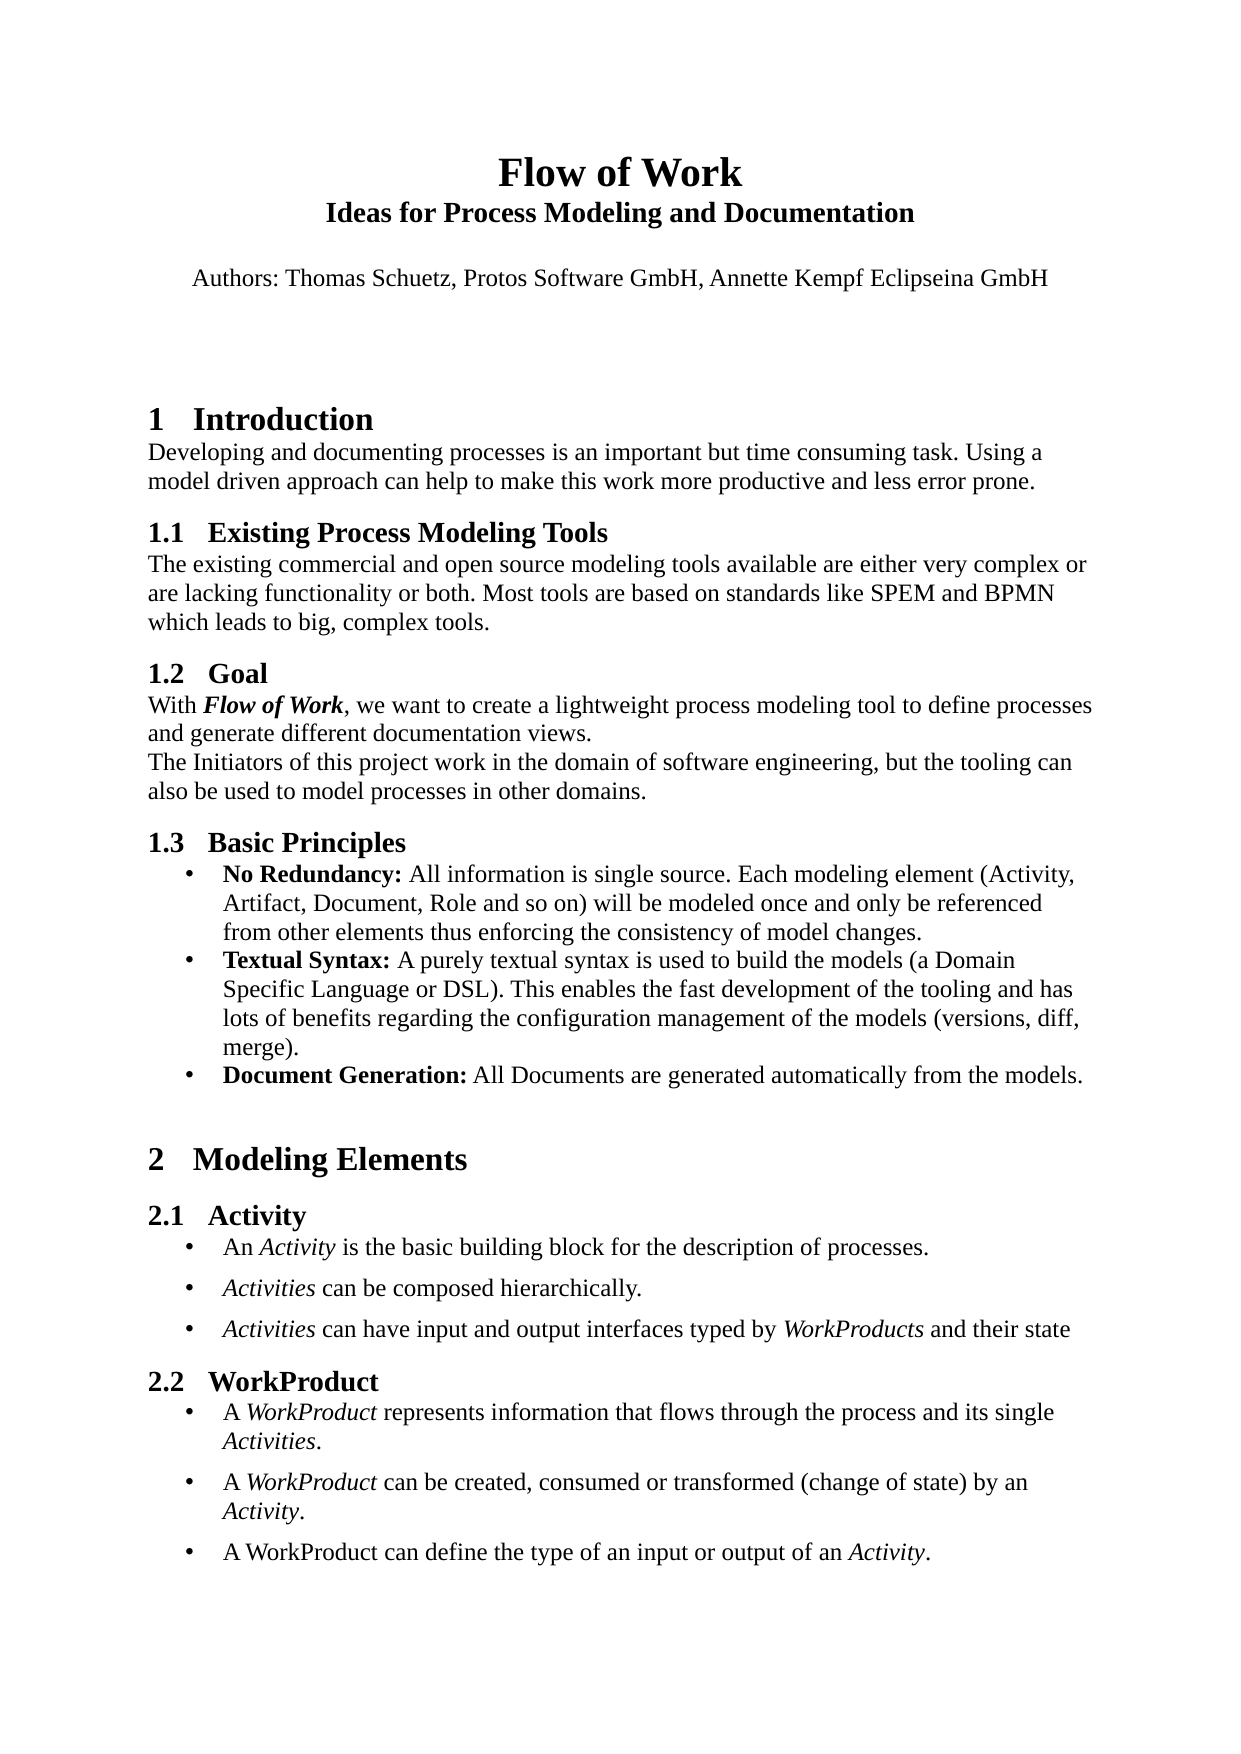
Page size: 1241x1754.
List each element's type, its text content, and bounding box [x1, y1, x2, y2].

list A WorkProduct can be created, consumed or transformed (change of state) by an Activity. [185, 1467, 1093, 1525]
subtitle Activity [148, 1198, 1093, 1232]
text With Flow of Work, we want to create a lightweight process modeling tool to define processes and generate different documentation views. [148, 690, 1093, 747]
subtitle Modeling Elements [148, 1139, 1093, 1177]
list Activities can have input and output interfaces typed by WorkProducts and their state [185, 1314, 1093, 1343]
text Ideas for Process Modeling and Documentation [148, 196, 1093, 229]
list Document Generation: All Documents are generated automatically from the models. [185, 1060, 1093, 1089]
list A WorkProduct represents information that flows through the process and its single Activities. [185, 1397, 1093, 1455]
subtitle Existing Process Modeling Tools [148, 516, 1093, 549]
list An Activity is the basic building block for the description of processes. [185, 1232, 1093, 1261]
list Textual Syntax: A purely textual syntax is used to build the models (a Domain Specific Language or DSL). This enables the fast development of the tooling and has lots of benefits regarding the configuration management of the models (versions, diff, merge). [185, 945, 1093, 1060]
subtitle Goal [148, 656, 1093, 690]
text The Initiators of this project work in the domain of software engineering, but the tooling can also be used to model processes in other domains. [148, 747, 1093, 805]
subtitle WorkProduct [148, 1364, 1093, 1397]
list No Redundancy: All information is single source. Each modeling element (Activity, Artifact, Document, Role and so on) will be modeled once and only be referenced from other elements thus enforcing the consistency of model changes. [185, 859, 1093, 945]
text Flow of Work [148, 148, 1093, 196]
list Activities can be composed hierarchically. [185, 1273, 1093, 1302]
text Developing and documenting processes is an important but time consuming task. Using a model driven approach can help to make this work more productive and less error prone. [148, 437, 1093, 495]
subtitle Basic Principles [148, 826, 1093, 859]
text The existing commercial and open source modeling tools available are either very complex or are lacking functionality or both. Most tools are based on standards like SPEM and BPMN which leads to big, complex tools. [148, 549, 1093, 635]
list A WorkProduct can define the type of an input or output of an Activity. [185, 1537, 1093, 1566]
text Authors: Thomas Schuetz, Protos Software GmbH, Annette Kempf Eclipseina GmbH [148, 263, 1093, 291]
subtitle Introduction [148, 399, 1093, 437]
